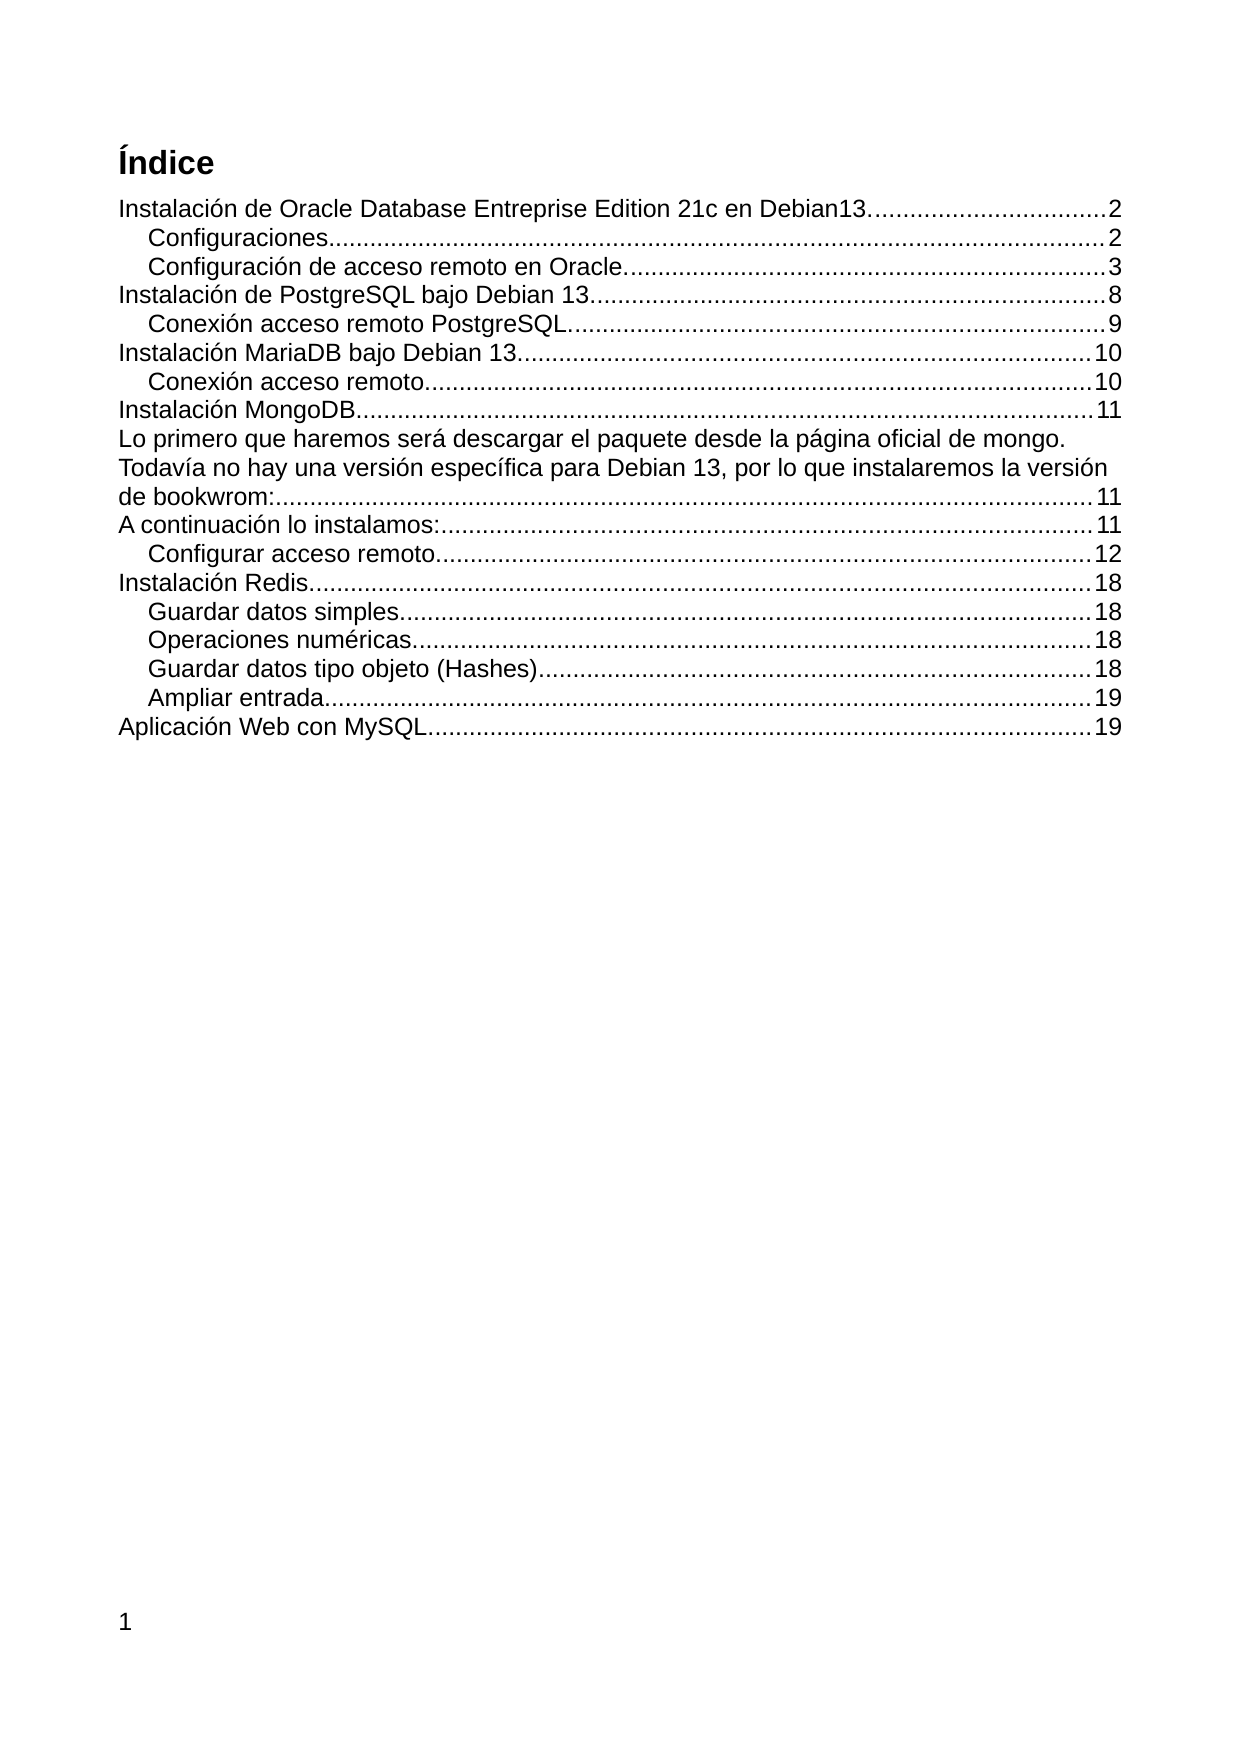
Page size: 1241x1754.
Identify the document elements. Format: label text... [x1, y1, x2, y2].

text Conexión acceso remoto PostgreSQL. 9 [148, 309, 1122, 338]
text Configuraciones. 2 [148, 223, 1122, 252]
text Lo primero que haremos será descargar el paquete desde la página oficial de mongo. Todavía no hay una versión específica para Debian 13, por lo que instalaremos la versión de bookwrom: 11 [118, 424, 1122, 510]
text Instalación MariaDB bajo Debian 13. 10 [118, 338, 1122, 367]
text A continuación lo instalamos: 11 [118, 510, 1122, 539]
text Operaciones numéricas. 18 [148, 625, 1122, 654]
text Instalación de Oracle Database Entreprise Edition 21c en Debian13. 2 [118, 194, 1122, 223]
text Ampliar entrada. 19 [148, 683, 1122, 712]
text Guardar datos simples. 18 [148, 597, 1122, 625]
text Aplicación Web con MySQL. 19 [118, 712, 1122, 740]
text Conexión acceso remoto. 10 [148, 367, 1122, 395]
text Instalación MongoDB. 11 [118, 395, 1122, 424]
text Guardar datos tipo objeto (Hashes) 18 [148, 654, 1122, 683]
text Instalación de PostgreSQL bajo Debian 13. 8 [118, 280, 1122, 309]
text Configuración de acceso remoto en Oracle. 3 [148, 252, 1122, 280]
text Configurar acceso remoto. 12 [148, 539, 1122, 568]
text Instalación Redis. 18 [118, 568, 1122, 597]
subtitle Índice [118, 143, 1122, 182]
